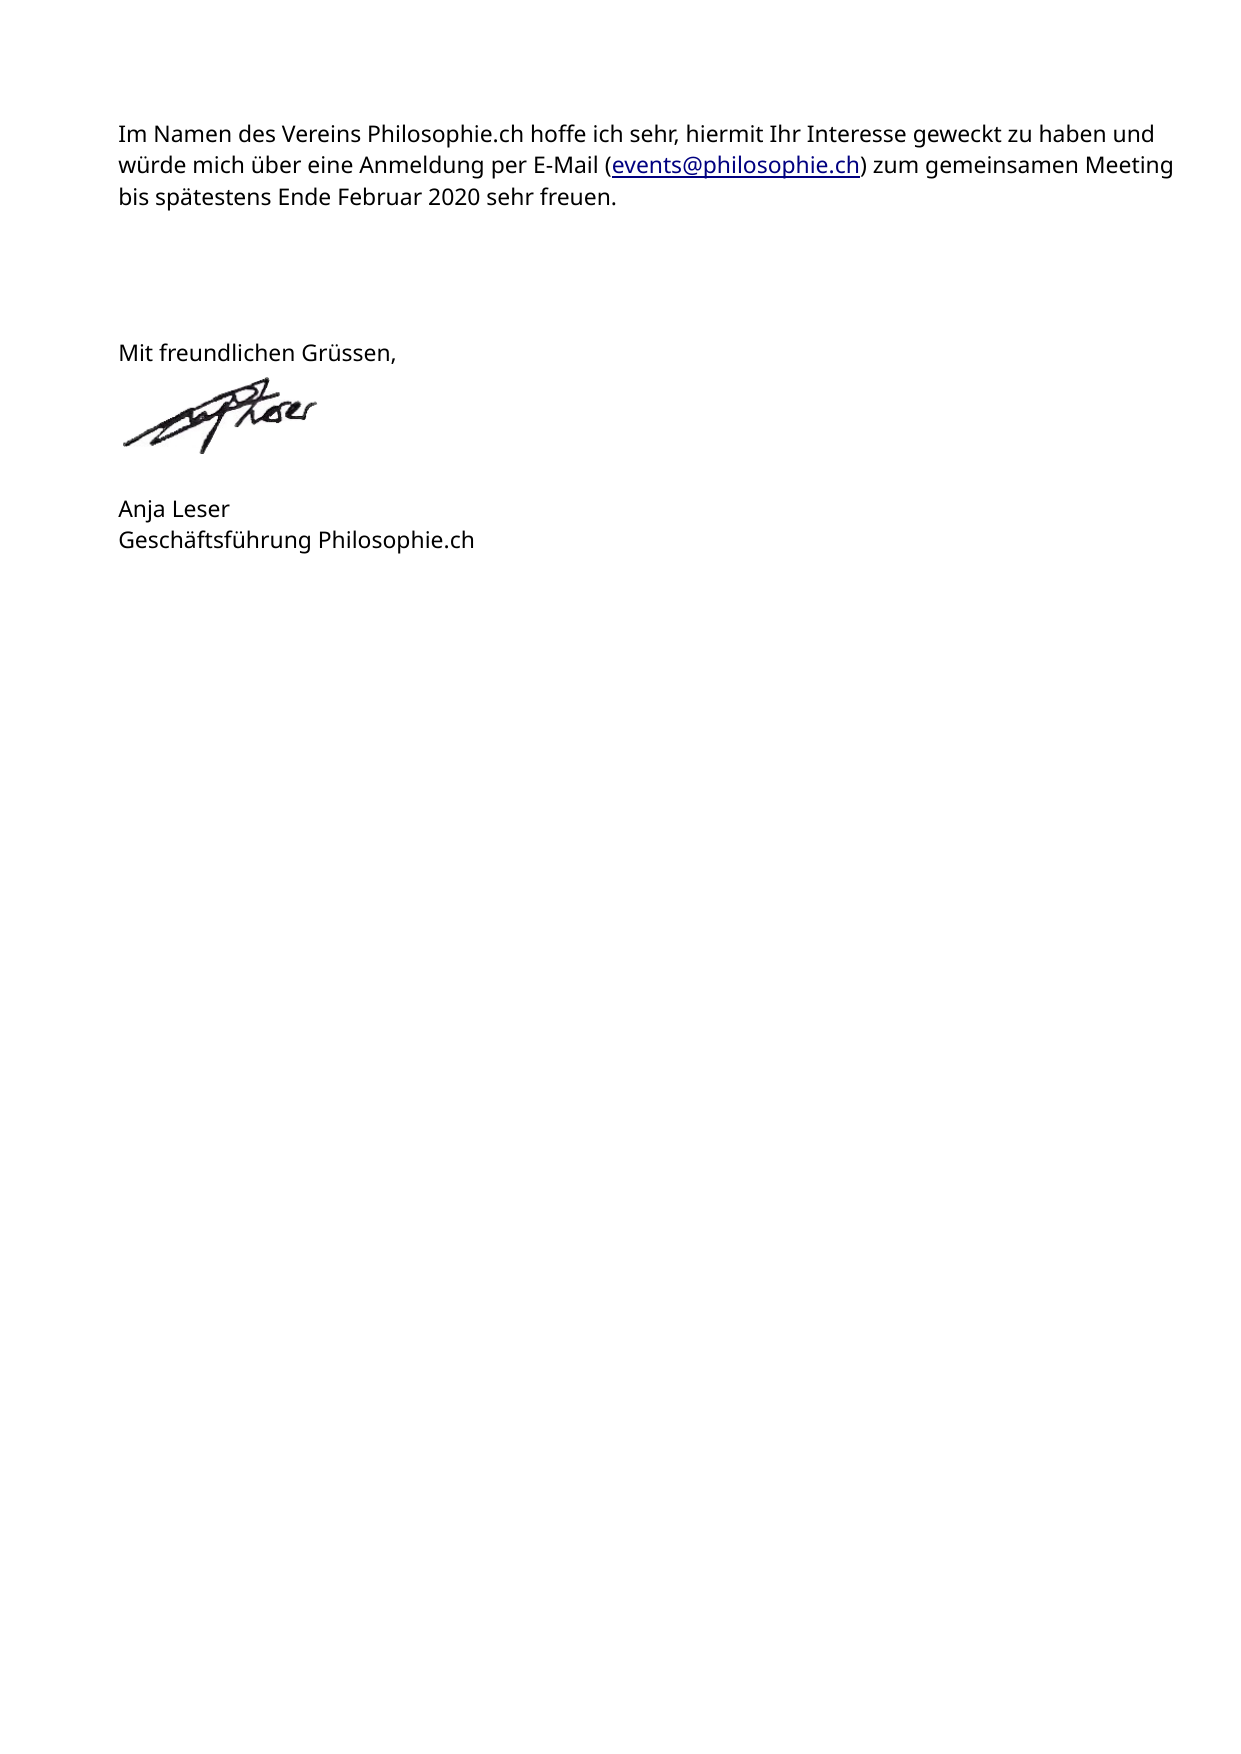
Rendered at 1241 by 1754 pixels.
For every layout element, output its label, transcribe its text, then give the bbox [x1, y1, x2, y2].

text Geschäftsführung Philosophie.ch [118, 524, 1181, 556]
text Mit freundlichen Grüssen, [118, 337, 1181, 368]
text Anja Leser [118, 493, 1181, 524]
text Im Namen des Vereins Philosophie.ch hoffe ich sehr, hiermit Ihr Interesse geweckt zu haben und würde mich über eine Anmeldung per E-Mail (events@philosophie.ch) zum gemeinsamen Meeting bis spätestens Ende Februar 2020 sehr freuen. [118, 118, 1181, 212]
